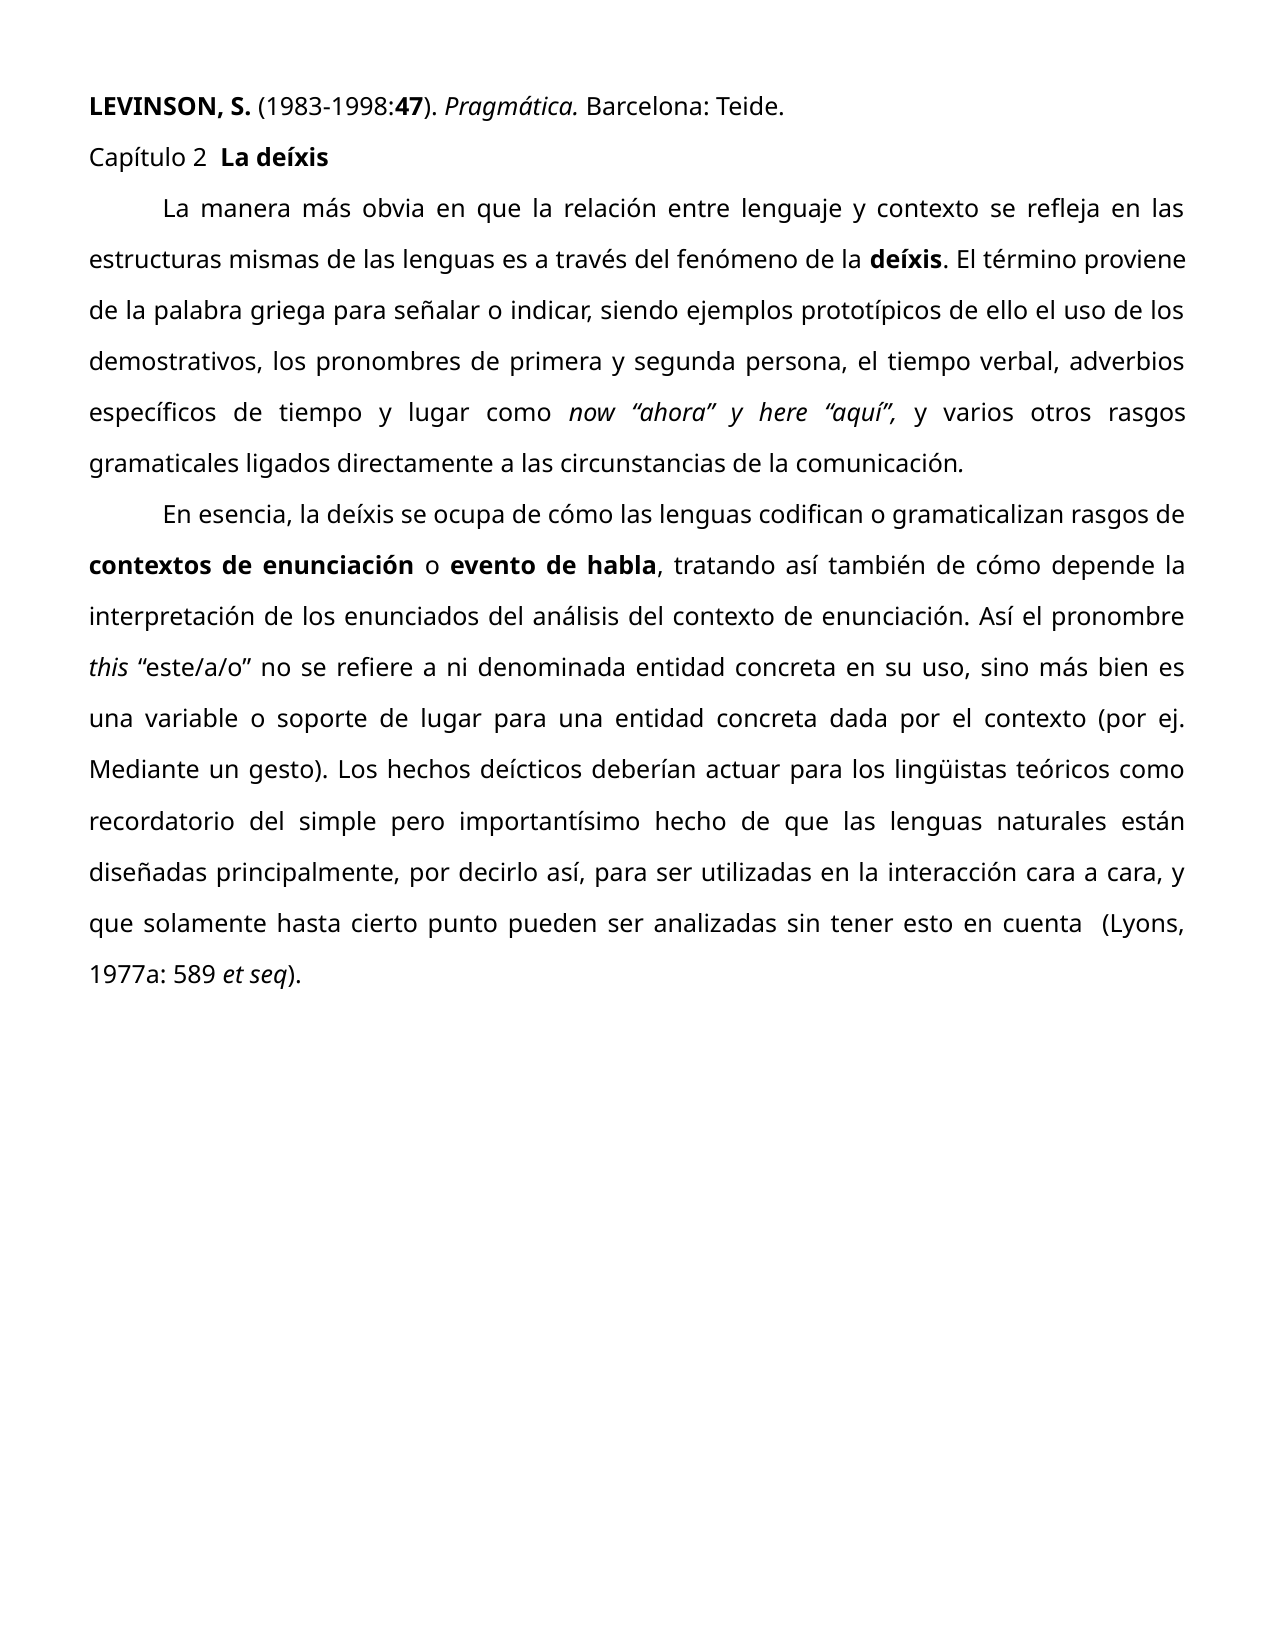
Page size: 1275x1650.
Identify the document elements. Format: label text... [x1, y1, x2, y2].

text La manera más obvia en que la relación entre lenguaje y contexto se refleja en las estructuras mismas de las lenguas es a través del fenómeno de la deíxis. El término proviene de la palabra griega para señalar o indicar, siendo ejemplos prototípicos de ello el uso de los demostrativos, los pronombres de primera y segunda persona, el tiempo verbal, adverbios específicos de tiempo y lugar como now “ahora” y here “aquí”, y varios otros rasgos gramaticales ligados directamente a las circunstancias de la comunicación. [88, 191, 1186, 480]
text En esencia, la deíxis se ocupa de cómo las lenguas codifican o gramaticalizan rasgos de contextos de enunciación o evento de habla, tratando así también de cómo depende la interpretación de los enunciados del análisis del contexto de enunciación. Así el pronombre this “este/a/o” no se refiere a ni denominada entidad concreta en su uso, sino más bien es una variable o soporte de lugar para una entidad concreta dada por el contexto (por ej. Mediante un gesto). Los hechos deícticos deberían actuar para los lingüistas teóricos como recordatorio del simple pero importantísimo hecho de que las lenguas naturales están diseñadas principalmente, por decirlo así, para ser utilizadas en la interacción cara a cara, y que solamente hasta cierto punto pueden ser analizadas sin tener esto en cuenta (Lyons, 1977a: 589 et seq). [88, 497, 1186, 990]
text Capítulo 2 La deíxis [88, 139, 1186, 174]
text LEVINSON, S. (1983-1998:47). Pragmática. Barcelona: Teide. [88, 88, 1186, 123]
